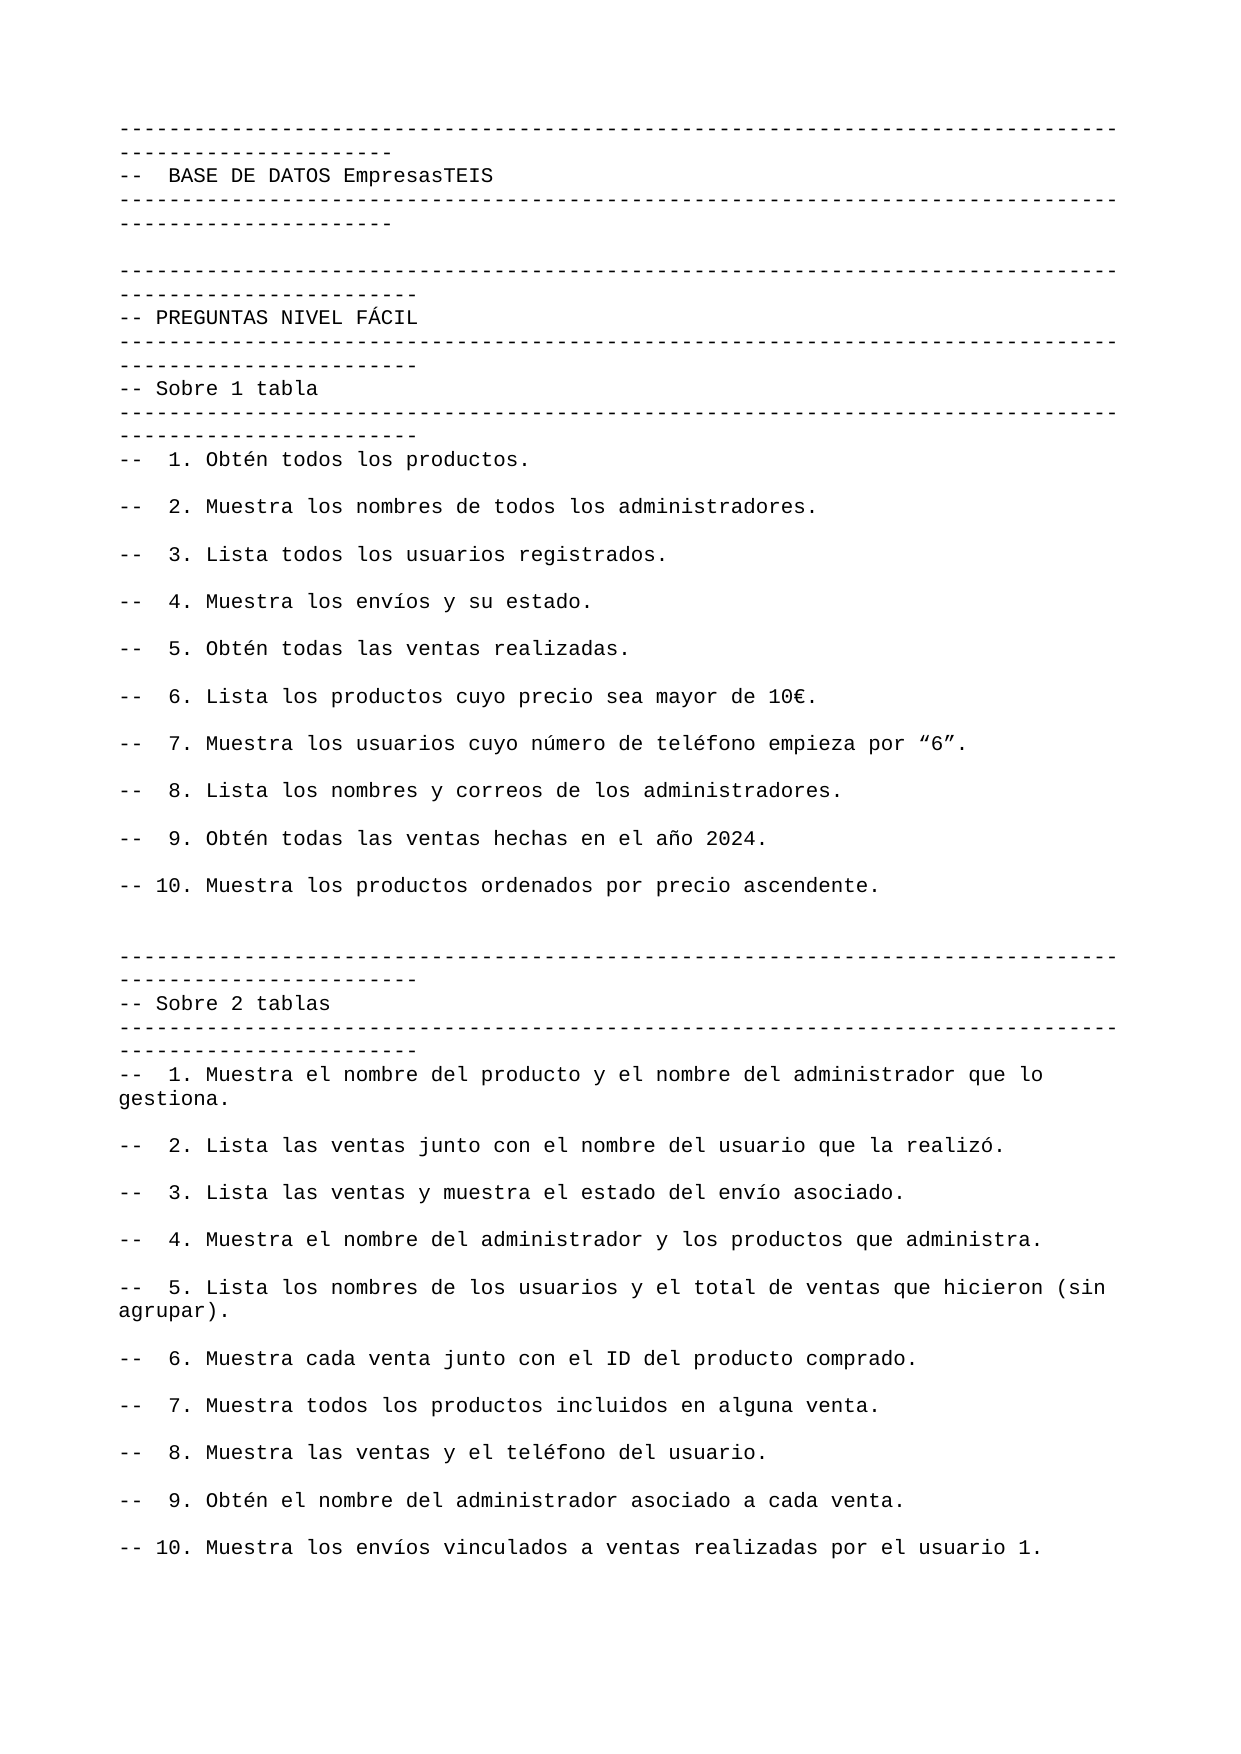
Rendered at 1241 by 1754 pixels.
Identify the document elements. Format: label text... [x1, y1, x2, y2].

text ------------------------------------------------------------------------------------------------------ [118, 118, 1122, 165]
text -------------------------------------------------------------------------------------------------------- [118, 1017, 1122, 1064]
text -- 1. Muestra el nombre del producto y el nombre del administrador que lo gestiona. [118, 1064, 1122, 1111]
text -- 3. Lista todos los usuarios registrados. [118, 544, 1122, 567]
text -- 5. Obtén todas las ventas realizadas. [118, 638, 1122, 662]
text -- 10. Muestra los productos ordenados por precio ascendente. [118, 875, 1122, 898]
text -- 10. Muestra los envíos vinculados a ventas realizadas por el usuario 1. [118, 1537, 1122, 1561]
text -- 7. Muestra los usuarios cuyo número de teléfono empieza por “6”. [118, 733, 1122, 757]
text -------------------------------------------------------------------------------------------------------- [118, 946, 1122, 993]
text -- Sobre 1 tabla [118, 378, 1122, 402]
text -- PREGUNTAS NIVEL FÁCIL [118, 307, 1122, 331]
text -- 2. Lista las ventas junto con el nombre del usuario que la realizó. [118, 1135, 1122, 1158]
text -- 8. Lista los nombres y correos de los administradores. [118, 780, 1122, 804]
text -- 2. Muestra los nombres de todos los administradores. [118, 496, 1122, 520]
text -- 6. Lista los productos cuyo precio sea mayor de 10€. [118, 686, 1122, 709]
text -- 3. Lista las ventas y muestra el estado del envío asociado. [118, 1182, 1122, 1206]
text -- 9. Obtén todas las ventas hechas en el año 2024. [118, 827, 1122, 851]
text -- Sobre 2 tablas [118, 993, 1122, 1017]
text ------------------------------------------------------------------------------------------------------ [118, 189, 1122, 236]
text -------------------------------------------------------------------------------------------------------- [118, 260, 1122, 307]
text -- 4. Muestra el nombre del administrador y los productos que administra. [118, 1229, 1122, 1253]
text -- 1. Obtén todos los productos. [118, 449, 1122, 473]
text -- 9. Obtén el nombre del administrador asociado a cada venta. [118, 1489, 1122, 1513]
text -------------------------------------------------------------------------------------------------------- [118, 402, 1122, 449]
text -- 5. Lista los nombres de los usuarios y el total de ventas que hicieron (sin agrupar). [118, 1277, 1122, 1324]
text -- 6. Muestra cada venta junto con el ID del producto comprado. [118, 1348, 1122, 1371]
text -- BASE DE DATOS EmpresasTEIS [118, 165, 1122, 189]
text -- 8. Muestra las ventas y el teléfono del usuario. [118, 1442, 1122, 1466]
text -------------------------------------------------------------------------------------------------------- [118, 331, 1122, 378]
text -- 4. Muestra los envíos y su estado. [118, 591, 1122, 615]
text -- 7. Muestra todos los productos incluidos en alguna venta. [118, 1395, 1122, 1419]
